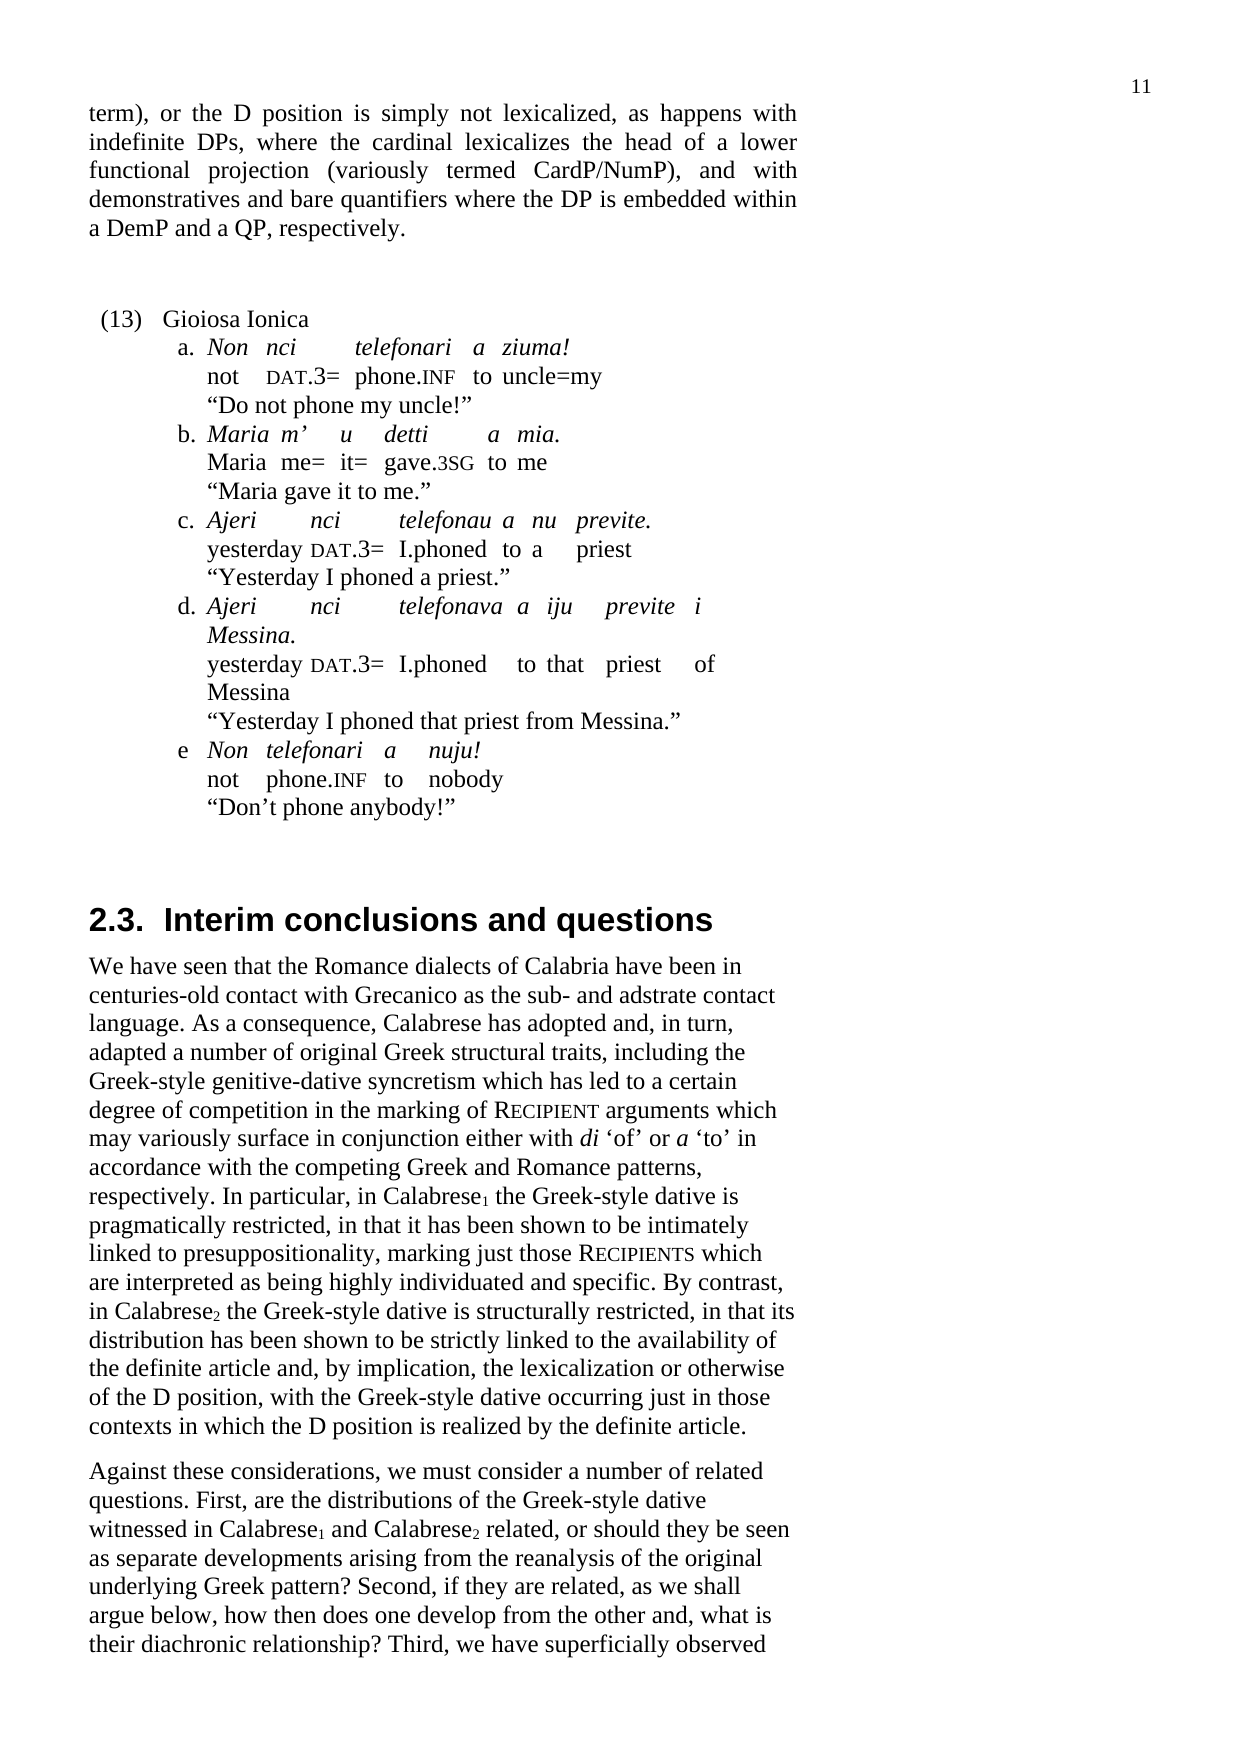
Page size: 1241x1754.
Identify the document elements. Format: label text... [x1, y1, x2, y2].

text b. Maria m’ u detti a mia. [118, 419, 798, 447]
text “Yesterday I phoned a priest.” [118, 562, 798, 591]
list a. Non nci telefonari a ziuma! [118, 332, 798, 361]
text d. Ajeri nci telefonava a iju previte i Messina. [118, 591, 798, 649]
list Gioiosa Ionica [100, 304, 798, 332]
list Interim conclusions and questions [89, 900, 1152, 938]
text Against these considerations, we must consider a number of related questions. First, are the distributions of the Greek-style dative witnessed in Calabrese1 and Calabrese2 related, or should they be seen as separate developments arising from the reanalysis of the original underlying Greek pattern? Second, if they are related, as we shall argue below, how then does one develop from the other and, what is their diachronic relationship? Third, we have superficially observed [89, 1456, 798, 1658]
text “Don’t phone anybody!” [118, 792, 798, 821]
text “Yesterday I phoned that priest from Messina.” [118, 706, 798, 735]
text yesterday dat.3= I.phoned to that priest of Messina [118, 649, 798, 706]
text “Maria gave it to me.” [118, 476, 798, 505]
text not phone.INF to nobody [118, 764, 798, 792]
text yesterday dat.3= I.phoned to a priest [118, 534, 798, 562]
text term), or the D position is simply not lexicalized, as happens with indefinite DPs, where the cardinal lexicalizes the head of a lower functional projection (variously termed CardP/NumP), and with demonstratives and bare quantifiers where the DP is embedded within a DemP and a QP, respectively. [89, 98, 798, 242]
text We have seen that the Romance dialects of Calabria have been in centuries-old contact with Grecanico as the sub- and adstrate contact language. As a consequence, Calabrese has adopted and, in turn, adapted a number of original Greek structural traits, including the Greek-style genitive-dative syncretism which has led to a certain degree of competition in the marking of Recipient arguments which may variously surface in conjunction either with di ‘of’ or a ‘to’ in accordance with the competing Greek and Romance patterns, respectively. In particular, in Calabrese1 the Greek-style dative is pragmatically restricted, in that it has been shown to be intimately linked to presuppositionality, marking just those Recipients which are interpreted as being highly individuated and specific. By contrast, in Calabrese2 the Greek-style dative is structurally restricted, in that its distribution has been shown to be strictly linked to the availability of the definite article and, by implication, the lexicalization or otherwise of the D position, with the Greek-style dative occurring just in those contexts in which the D position is realized by the definite article. [89, 951, 798, 1440]
text not dat.3= phone.INF to uncle=my [118, 361, 798, 390]
text Maria me= it= gave.3SG to me [118, 447, 798, 476]
text “Do not phone my uncle!” [118, 390, 798, 419]
text e Non telefonari a nuju! [118, 735, 798, 764]
text c. Ajeri nci telefonau a nu previte. [118, 505, 798, 534]
